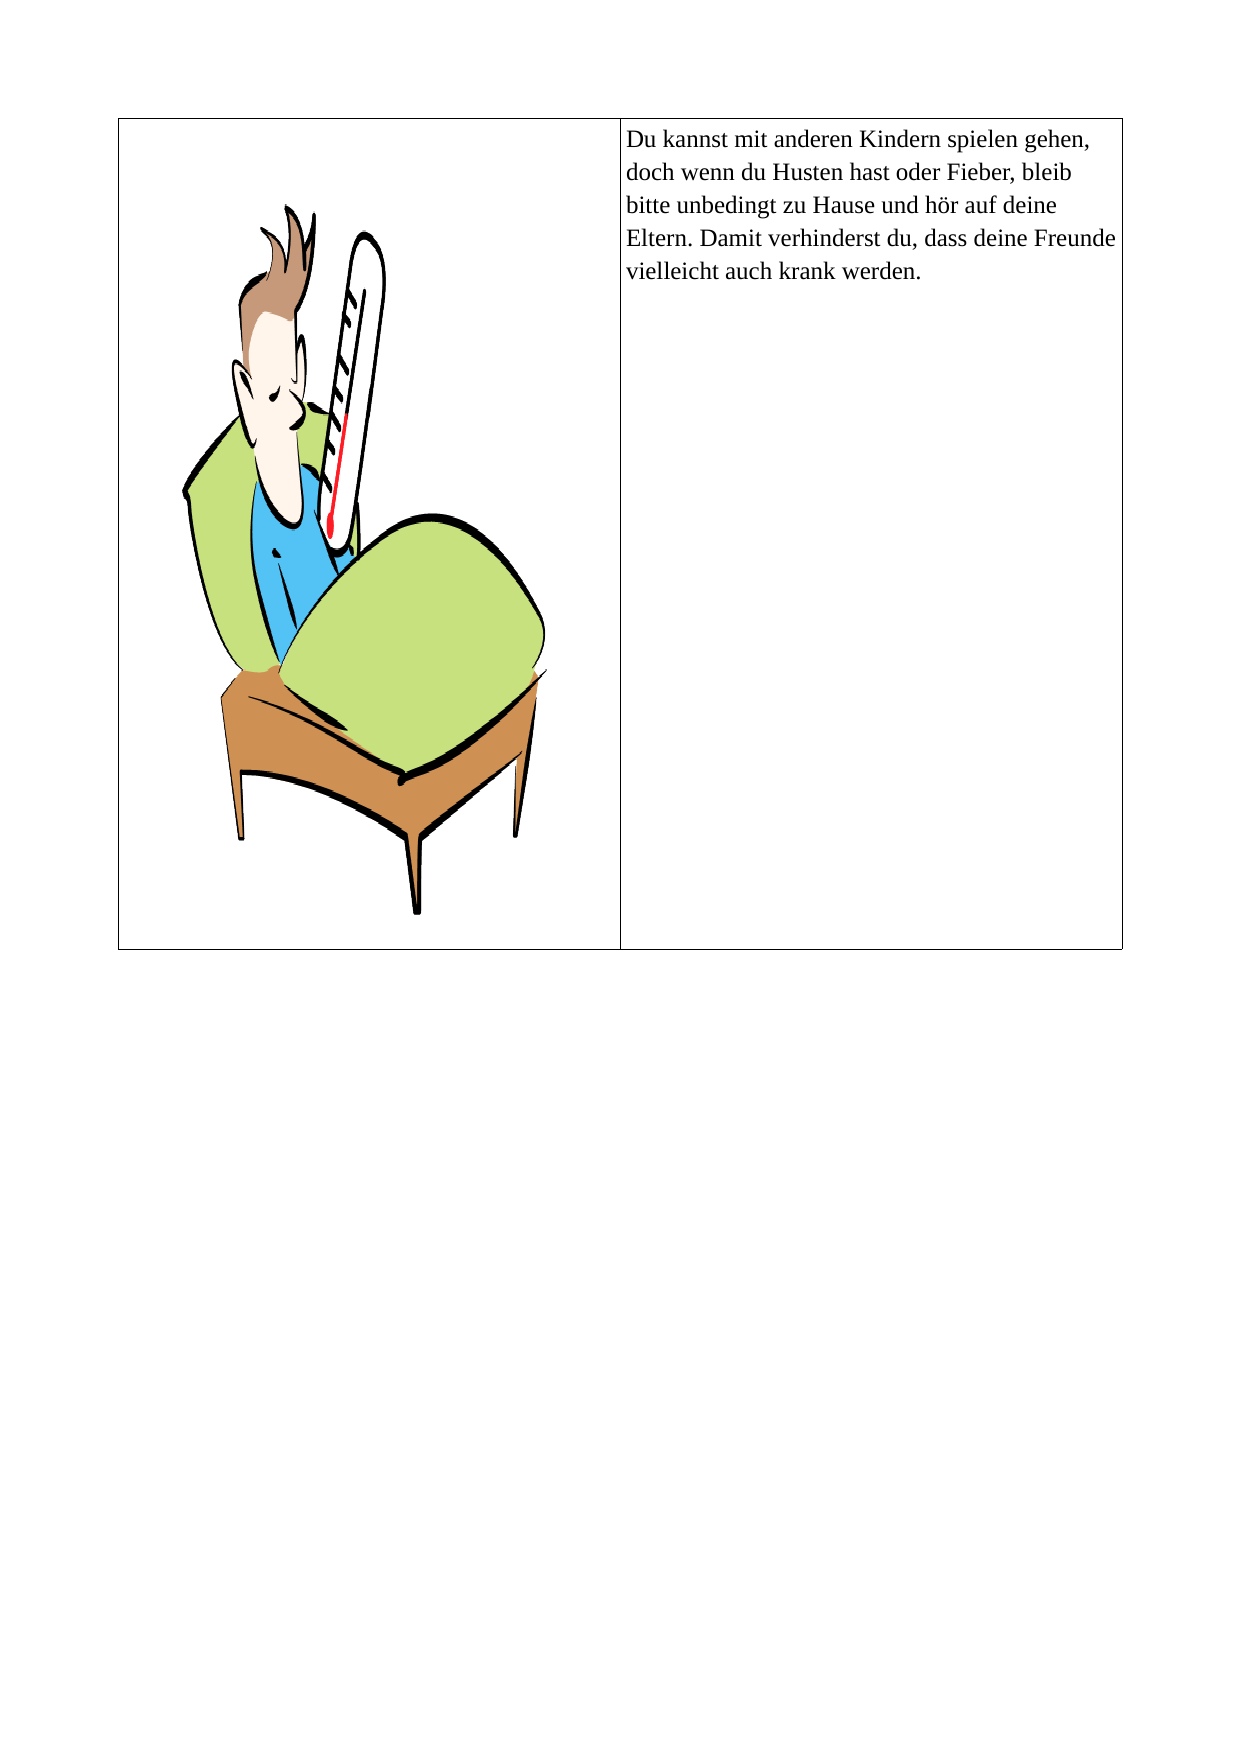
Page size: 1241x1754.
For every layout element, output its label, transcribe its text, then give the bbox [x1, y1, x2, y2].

picture [123, 123, 615, 944]
table_cell [119, 119, 620, 949]
table_cell Du kannst mit anderen Kindern spielen gehen, doch wenn du Husten hast oder Fieber, bleib bitte unbedingt zu Hause und hör auf deine Eltern. Damit verhinderst du, dass deine Freunde vielleicht auch krank werden. [621, 119, 1122, 949]
